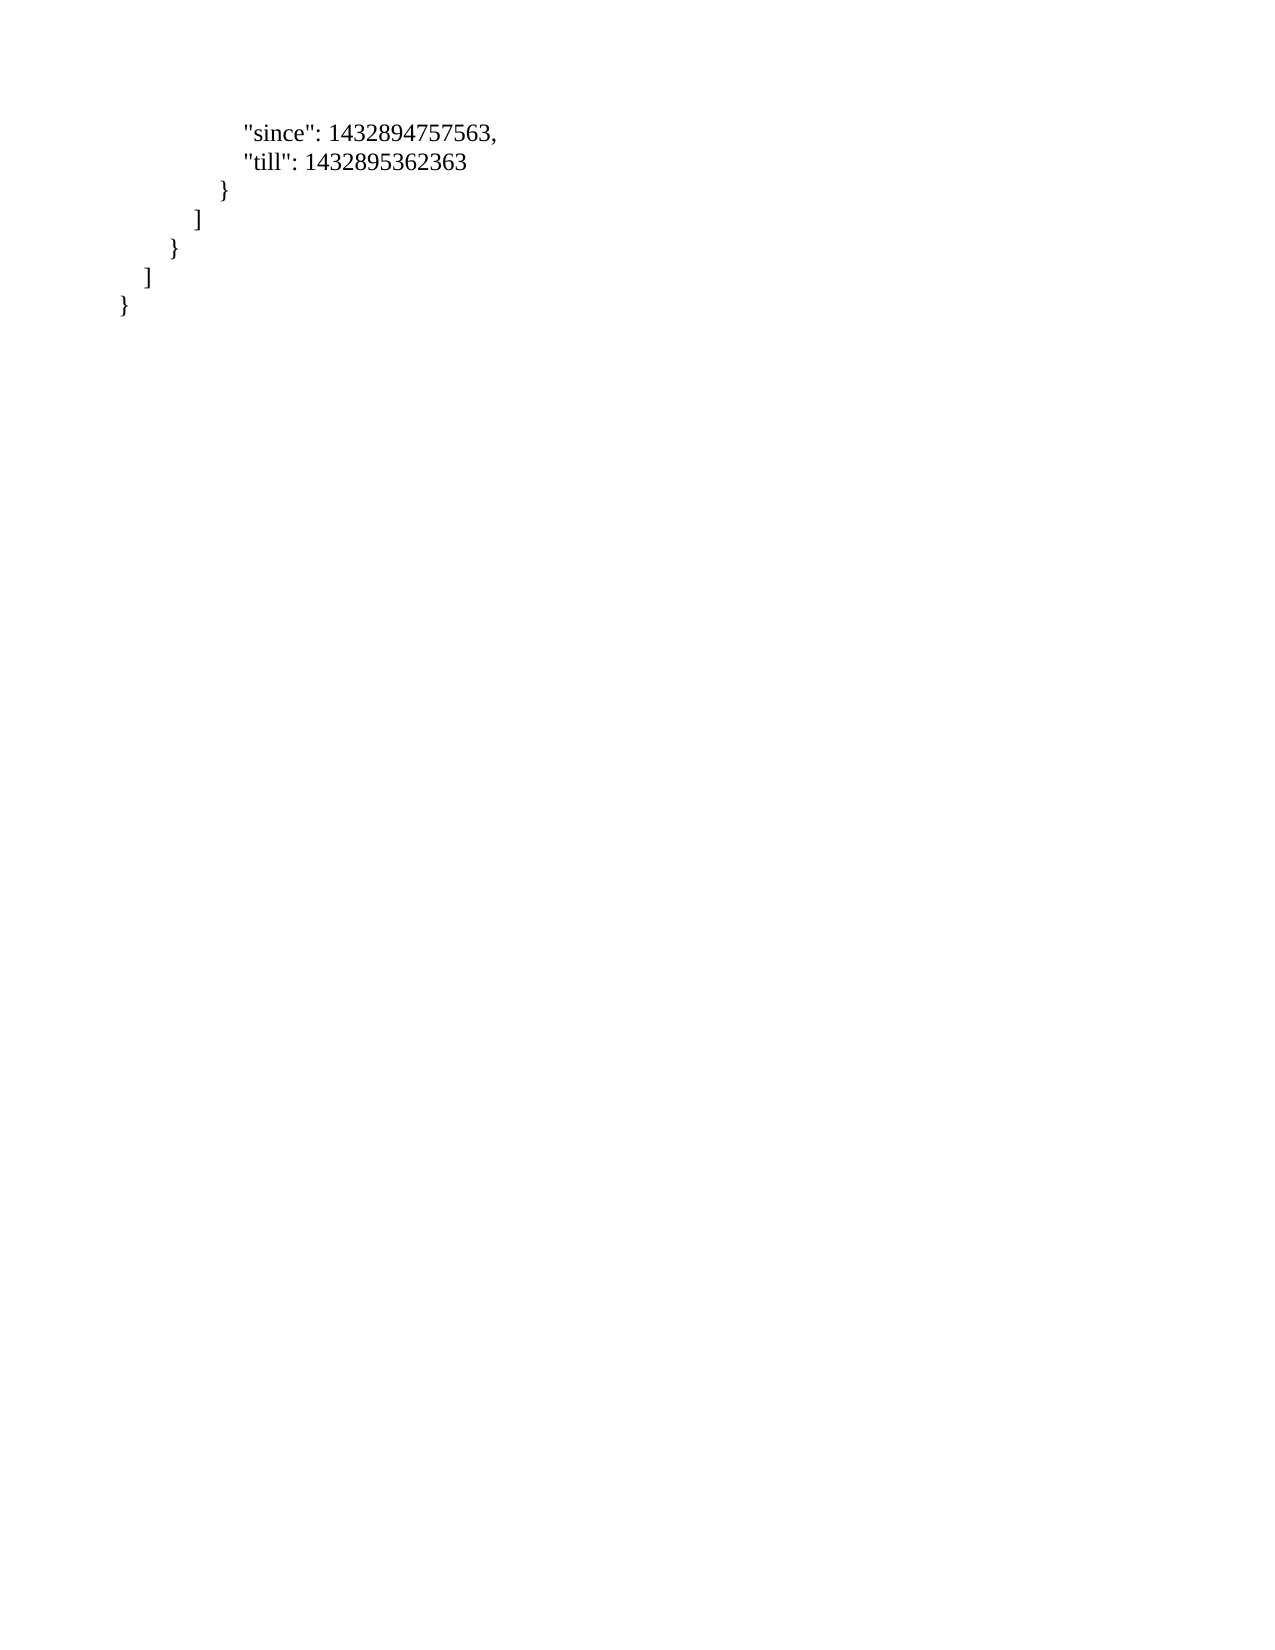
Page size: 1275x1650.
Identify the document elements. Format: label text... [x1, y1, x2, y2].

text } [118, 176, 1157, 204]
text "since": 1432894757563, [118, 118, 1157, 147]
text "till": 1432895362363 [118, 147, 1157, 176]
text } [118, 291, 1157, 319]
text } [118, 233, 1157, 262]
text ] [118, 262, 1157, 291]
text ] [118, 204, 1157, 233]
